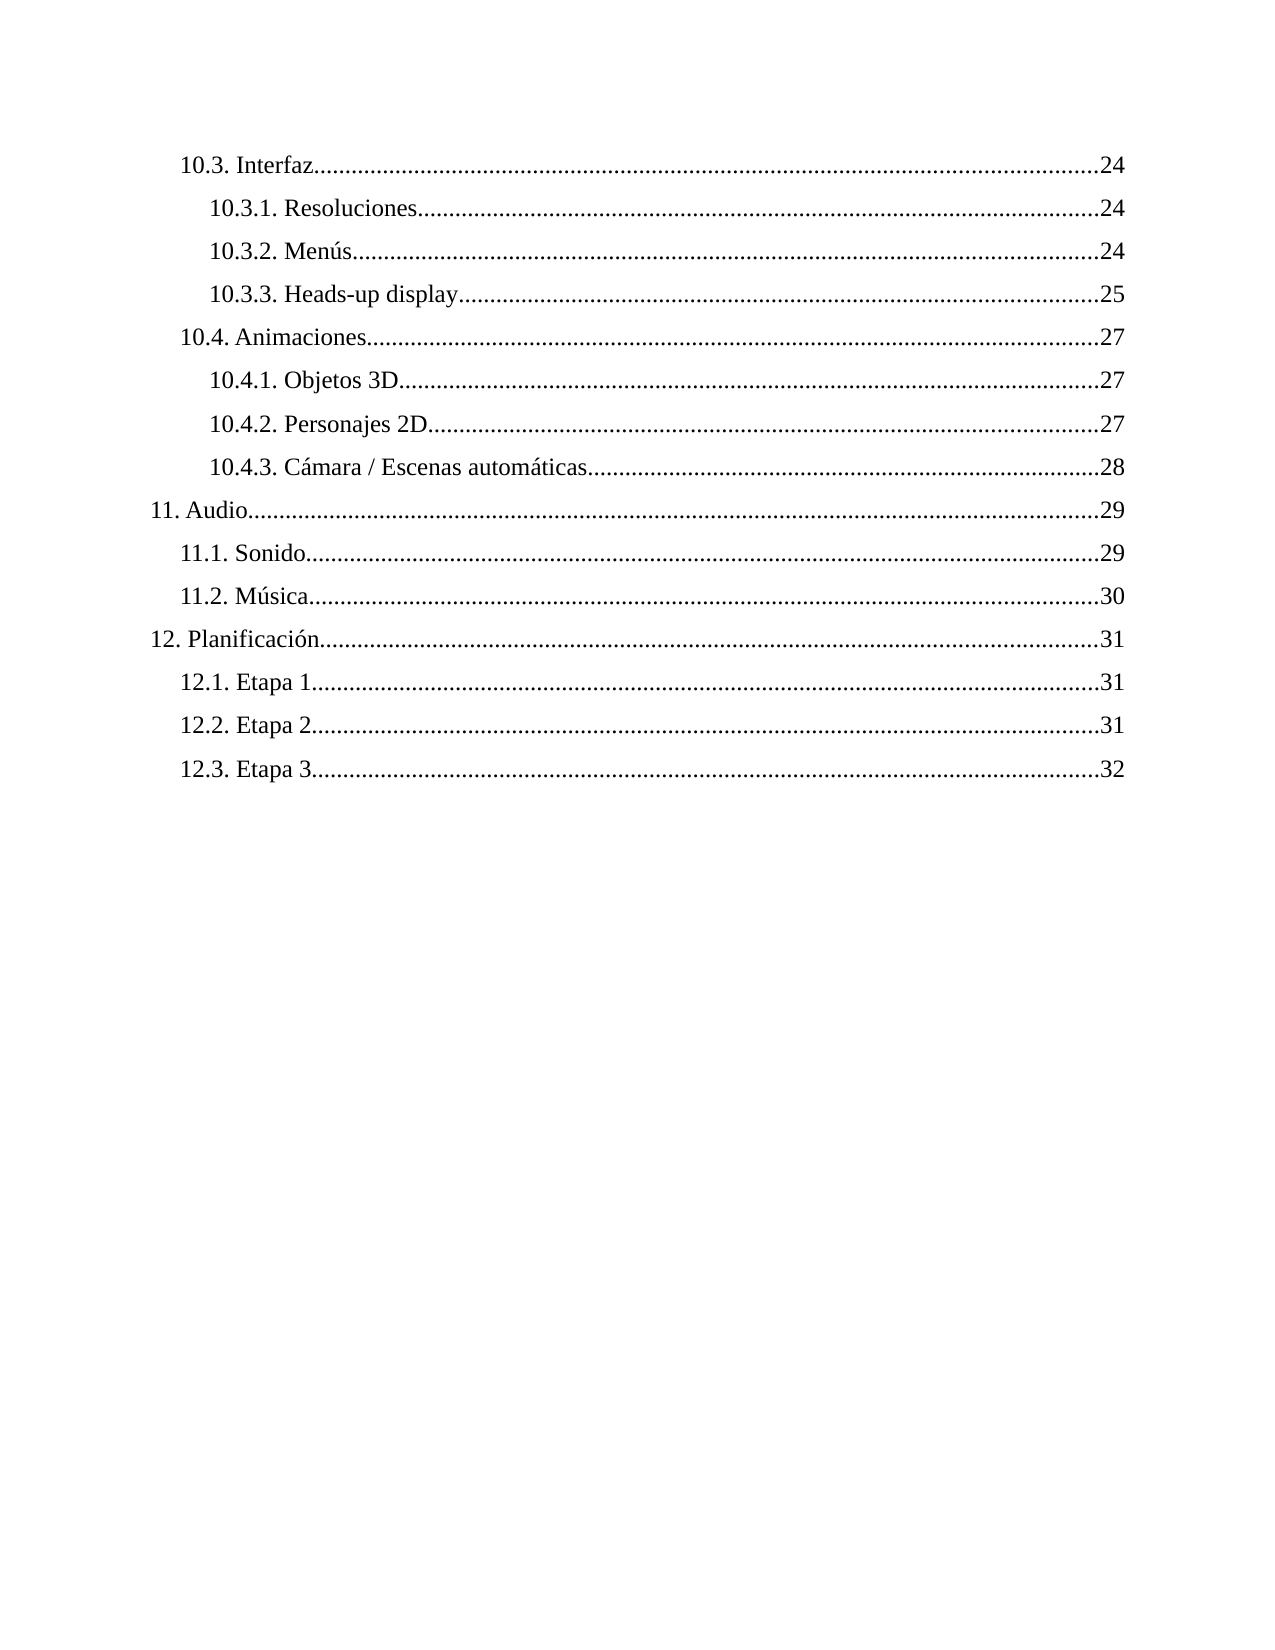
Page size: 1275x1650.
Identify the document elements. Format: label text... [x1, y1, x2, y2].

text 10.4.1. Objetos 3D 27 [209, 366, 1125, 394]
text 10.3.2. Menús 24 [209, 236, 1125, 265]
text 10.4.3. Cámara / Escenas automáticas 28 [209, 452, 1125, 481]
text 10.4.2. Personajes 2D 27 [209, 409, 1125, 437]
text 12. Planificación 31 [150, 624, 1125, 653]
text 11.2. Música 30 [179, 581, 1125, 610]
text 11.1. Sonido 29 [179, 538, 1125, 567]
text 11. Audio 29 [150, 495, 1125, 524]
text 12.3. Etapa 3 32 [179, 754, 1125, 782]
text 12.1. Etapa 1 31 [179, 667, 1125, 696]
text 10.3.3. Heads-up display 25 [209, 279, 1125, 308]
text 10.4. Animaciones 27 [179, 322, 1125, 351]
text 10.3.1. Resoluciones 24 [209, 193, 1125, 222]
text 10.3. Interfaz 24 [179, 150, 1125, 179]
text 12.2. Etapa 2 31 [179, 711, 1125, 739]
